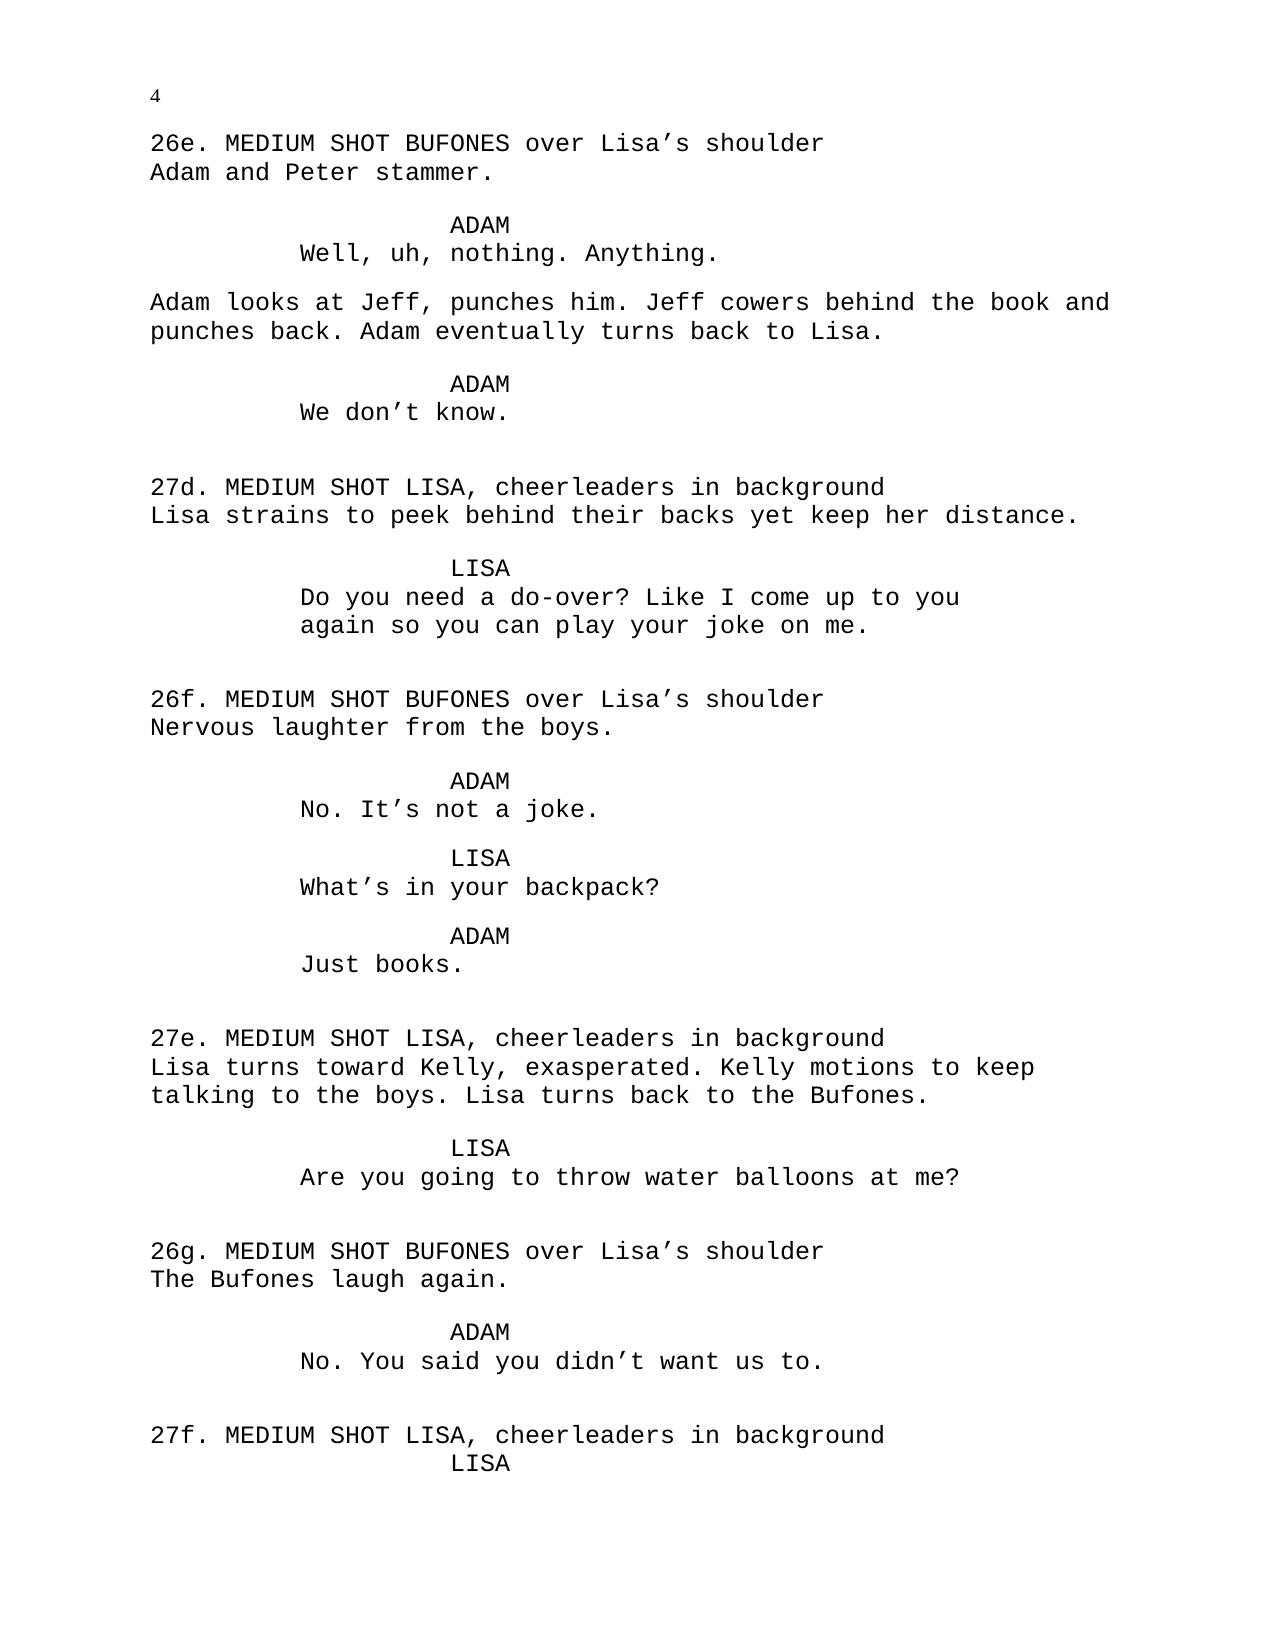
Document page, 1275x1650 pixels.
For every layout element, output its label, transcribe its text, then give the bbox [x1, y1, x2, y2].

text No. It’s not a joke. [300, 797, 975, 825]
subtitle 26g. MEDIUM SHOT BUFONES over Lisa’s shoulder [150, 1238, 1125, 1267]
text The Bufones laugh again. [150, 1267, 1125, 1295]
text Lisa turns toward Kelly, exasperated. Kelly motions to keep talking to the boys. Lisa turns back to the Bufones. [150, 1054, 1125, 1111]
text Do you need a do-over? Like I come up to you again so you can play your joke on me. [300, 584, 975, 641]
text LISA [150, 1451, 1125, 1479]
text Just books. [300, 952, 975, 980]
text ADAM [150, 923, 1125, 952]
text Lisa strains to peek behind their backs yet keep her distance. [150, 502, 1125, 531]
subtitle 27e. MEDIUM SHOT LISA, cheerleaders in background [150, 1026, 1125, 1054]
text ADAM [150, 212, 1125, 241]
text Well, uh, nothing. Anything. [300, 241, 975, 269]
text We don’t know. [300, 400, 975, 428]
text LISA [150, 1136, 1125, 1164]
text ADAM [150, 768, 1125, 797]
subtitle 26f. MEDIUM SHOT BUFONES over Lisa’s shoulder [150, 687, 1125, 715]
subtitle 27f. MEDIUM SHOT LISA, cheerleaders in background [150, 1422, 1125, 1451]
text What’s in your backpack? [300, 874, 975, 902]
text No. You said you didn’t want us to. [300, 1348, 975, 1377]
text Adam looks at Jeff, punches him. Jeff cowers behind the book and punches back. Adam eventually turns back to Lisa. [150, 290, 1125, 347]
text ADAM [150, 372, 1125, 400]
text Nervous laughter from the boys. [150, 715, 1125, 743]
text ADAM [150, 1320, 1125, 1348]
text LISA [150, 846, 1125, 874]
text Are you going to throw water balloons at me? [300, 1164, 975, 1192]
text Adam and Peter stammer. [150, 159, 1125, 187]
subtitle 27d. MEDIUM SHOT LISA, cheerleaders in background [150, 474, 1125, 502]
text LISA [150, 556, 1125, 584]
subtitle 26e. MEDIUM SHOT BUFONES over Lisa’s shoulder [150, 131, 1125, 159]
